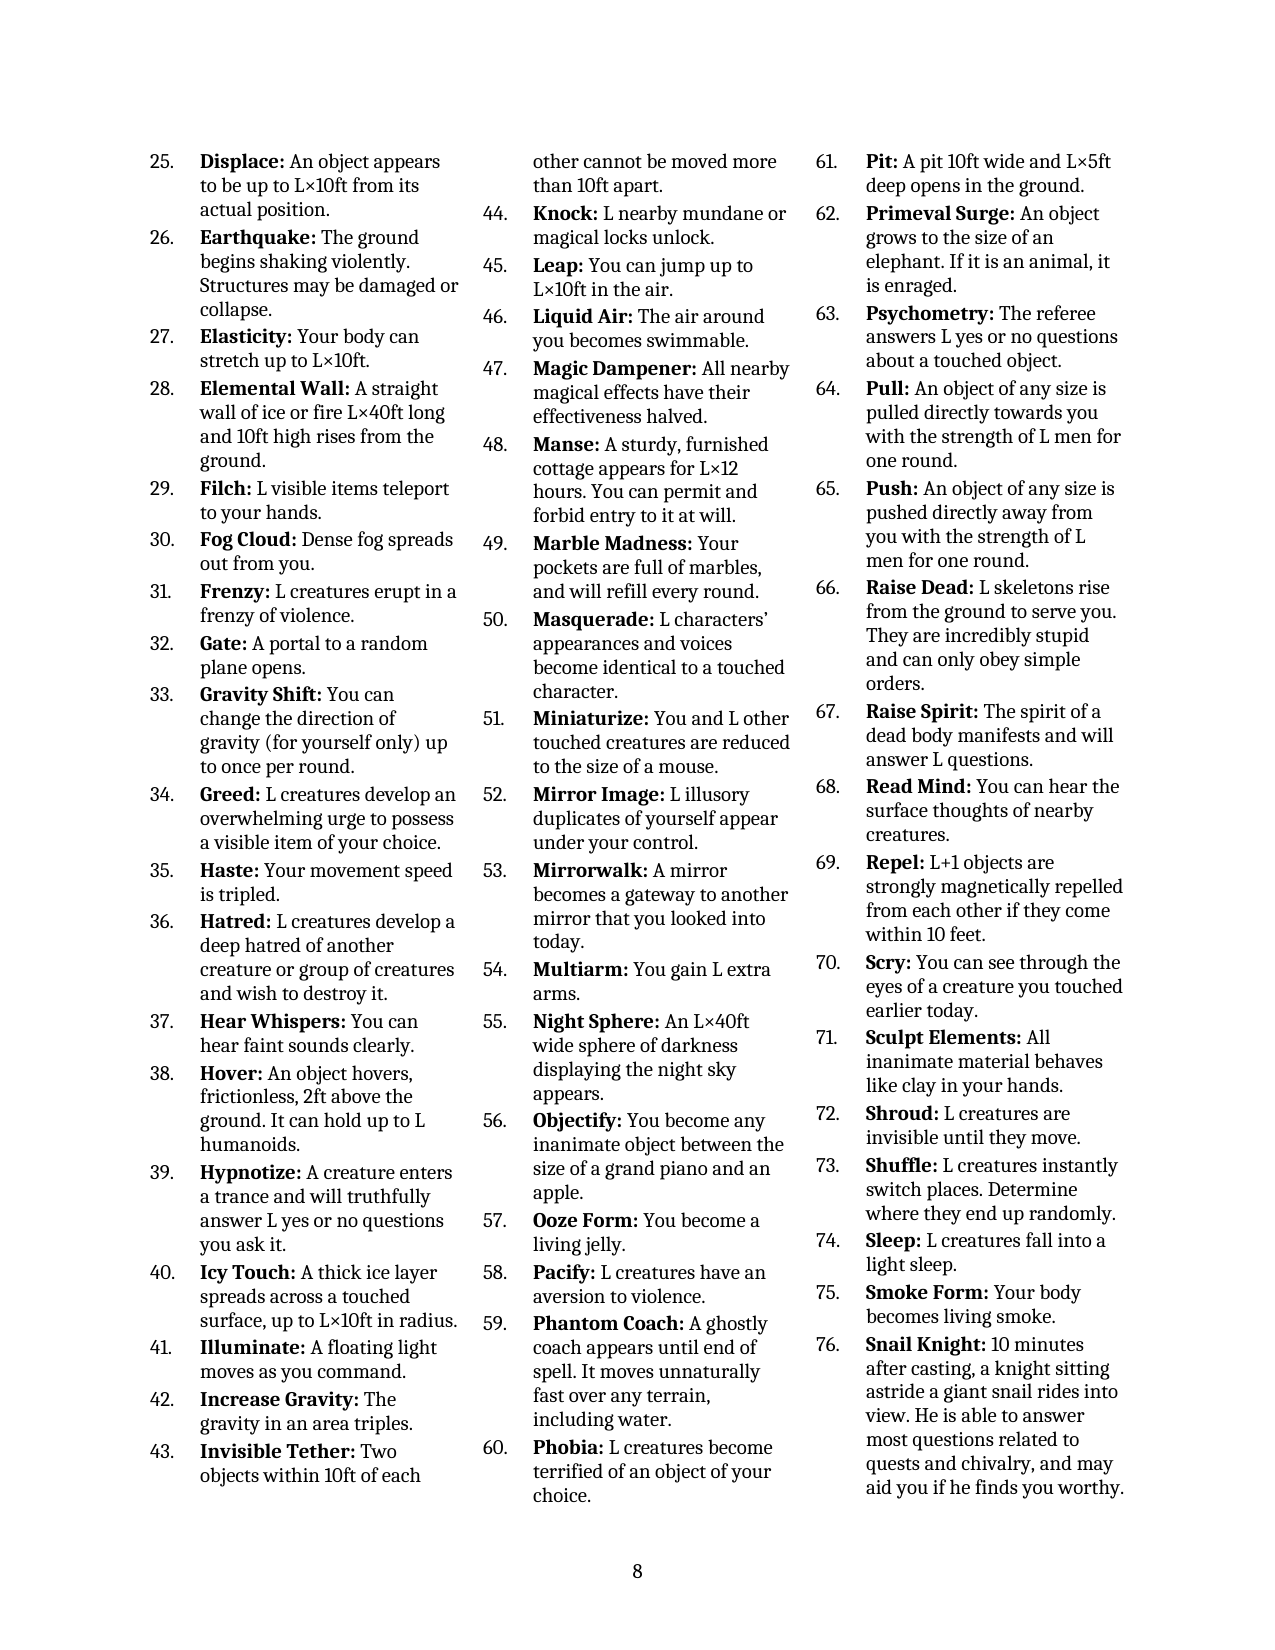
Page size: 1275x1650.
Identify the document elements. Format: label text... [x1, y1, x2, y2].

list Gravity Shift: You can change the direction of gravity (for yourself only) up to once per round. [150, 683, 459, 779]
list Primeval Surge: An object grows to the size of an elephant. If it is an animal, it is enraged. [816, 202, 1125, 297]
list Hatred: L creatures develop a deep hatred of another creature or group of creatures and wish to destroy it. [150, 910, 459, 1006]
list Miniaturize: You and L other touched creatures are reduced to the size of a mouse. [483, 707, 792, 779]
list other cannot be moved more than 10ft apart. [483, 150, 792, 198]
list Sleep: L creatures fall into a light sleep. [816, 1229, 1125, 1277]
list Filch: L visible items teleport to your hands. [150, 476, 459, 524]
list Shroud: L creatures are invisible until they move. [816, 1102, 1125, 1149]
list Hear Whispers: You can hear faint sounds clearly. [150, 1009, 459, 1057]
list Knock: L nearby mundane or magical locks unlock. [483, 202, 792, 249]
list Multiarm: You gain L extra arms. [483, 958, 792, 1006]
list Objectify: You become any inanimate object between the size of a grand piano and an apple. [483, 1109, 792, 1205]
list Ooze Form: You become a living jelly. [483, 1209, 792, 1257]
list Smoke Form: Your body becomes living smoke. [816, 1281, 1125, 1328]
list Fog Cloud: Dense fog spreads out from you. [150, 528, 459, 576]
list Night Sphere: An L×40ft wide sphere of darkness displaying the night sky appears. [483, 1009, 792, 1105]
list Scry: You can see through the eyes of a creature you touched earlier today. [816, 950, 1125, 1022]
list Raise Spirit: The spirit of a dead body manifests and will answer L questions. [816, 699, 1125, 771]
list Shuffle: L creatures instantly switch places. Determine where they end up randomly. [816, 1153, 1125, 1225]
list Frenzy: L creatures erupt in a frenzy of violence. [150, 580, 459, 628]
list Snail Knight: 10 minutes after casting, a knight sitting astride a giant snail rides into view. He is able to answer most questions related to quests and chivalry, and may aid you if he finds you worthy. [816, 1332, 1125, 1500]
list Invisible Tether: Two objects within 10ft of each [150, 1439, 459, 1487]
list Mirrorwalk: A mirror becomes a gateway to another mirror that you looked into today. [483, 858, 792, 954]
list Elasticity: Your body can stretch up to L×10ft. [150, 325, 459, 373]
list Gate: A portal to a random plane opens. [150, 631, 459, 679]
list Manse: A sturdy, furnished cottage appears for L×12 hours. You can permit and forbid entry to it at will. [483, 432, 792, 528]
list Haste: Your movement speed is tripled. [150, 858, 459, 906]
list Push: An object of any size is pushed directly away from you with the strength of L men for one round. [816, 476, 1125, 572]
list Liquid Air: The air around you becomes swimmable. [483, 305, 792, 353]
list Read Mind: You can hear the surface thoughts of nearby creatures. [816, 775, 1125, 847]
list Elemental Wall: A straight wall of ice or fire L×40ft long and 10ft high rises from the ground. [150, 377, 459, 473]
list Icy Touch: A thick ice layer spreads across a touched surface, up to L×10ft in radius. [150, 1260, 459, 1332]
list Raise Dead: L skeletons rise from the ground to serve you. They are incredibly stupid and can only obey simple orders. [816, 576, 1125, 696]
list Earthquake: The ground begins shaking violently. Structures may be damaged or collapse. [150, 226, 459, 321]
list Repel: L+1 objects are strongly magnetically repelled from each other if they come within 10 feet. [816, 851, 1125, 947]
list Phobia: L creatures become terrified of an object of your choice. [483, 1436, 792, 1507]
list Displace: An object appears to be up to L×10ft from its actual position. [150, 150, 459, 222]
list Pull: An object of any size is pulled directly towards you with the strength of L men for one round. [816, 377, 1125, 473]
list Hypnotize: A creature enters a trance and will truthfully answer L yes or no questions you ask it. [150, 1161, 459, 1257]
list Increase Gravity: The gravity in an area triples. [150, 1388, 459, 1436]
list Magic Dampener: All nearby magical effects have their effectiveness halved. [483, 357, 792, 428]
list Phantom Coach: A ghostly coach appears until end of spell. It moves unnaturally fast over any terrain, including water. [483, 1312, 792, 1432]
list Psychometry: The referee answers L yes or no questions about a touched object. [816, 301, 1125, 373]
list Masquerade: L characters’ appearances and voices become identical to a touched character. [483, 607, 792, 703]
list Marble Madness: Your pockets are full of marbles, and will refill every round. [483, 532, 792, 604]
list Pacify: L creatures have an aversion to violence. [483, 1260, 792, 1308]
list Greed: L creatures develop an overwhelming urge to possess a visible item of your choice. [150, 783, 459, 854]
list Illuminate: A floating light moves as you command. [150, 1336, 459, 1384]
list Hover: An object hovers, frictionless, 2ft above the ground. It can hold up to L humanoids. [150, 1061, 459, 1157]
list Mirror Image: L illusory duplicates of yourself appear under your control. [483, 783, 792, 854]
list Leap: You can jump up to L×10ft in the air. [483, 253, 792, 301]
list Pit: A pit 10ft wide and L×5ft deep opens in the ground. [816, 150, 1125, 198]
list Sculpt Elements: All inanimate material behaves like clay in your hands. [816, 1026, 1125, 1098]
